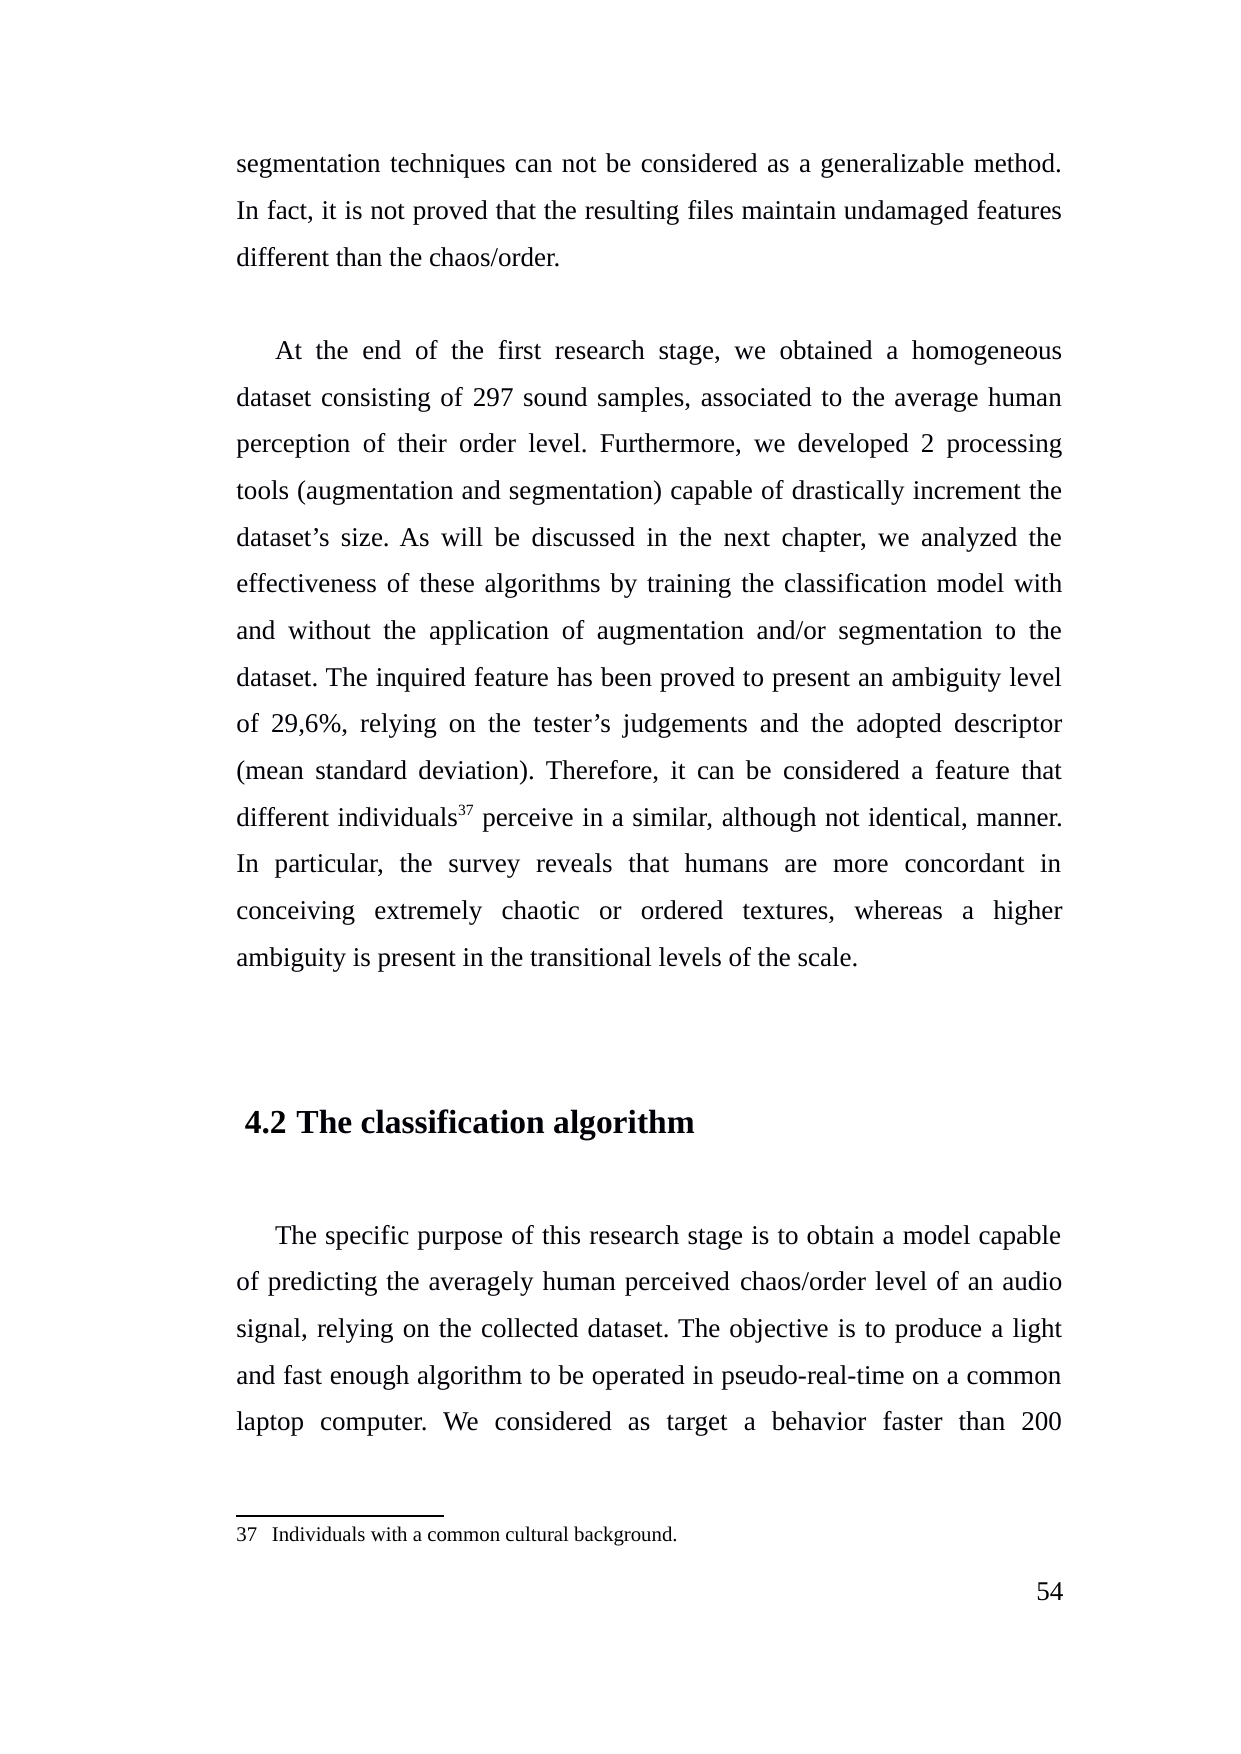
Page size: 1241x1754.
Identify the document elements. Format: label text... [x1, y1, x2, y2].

text At the end of the first research stage, we obtained a homogeneous dataset consisting of 297 sound samples, associated to the average human perception of their order level. Furthermore, we developed 2 processing tools (augmentation and segmentation) capable of drastically increment the dataset’s size. As will be discussed in the next chapter, we analyzed the effectiveness of these algorithms by training the classification model with and without the application of augmentation and/or segmentation to the dataset. The inquired feature has been proved to present an ambiguity level of 29,6%, relying on the tester’s judgements and the adopted descriptor (mean standard deviation). Therefore, it can be considered a feature that different individuals perceive in a similar, although not identical, manner. In particular, the survey reveals that humans are more concordant in conceiving extremely chaotic or ordered textures, whereas a higher ambiguity is present in the transitional levels of the scale. [236, 334, 1063, 972]
text Individuals with a common cultural background. [236, 1522, 1063, 1546]
text The specific purpose of this research stage is to obtain a model capable of predicting the averagely human perceived chaos/order level of an audio signal, relying on the collected dataset. The objective is to produce a light and fast enough algorithm to be operated in pseudo-real-time on a common laptop computer. We considered as target a behavior faster than 200 [236, 1219, 1063, 1437]
text segmentation techniques can not be considered as a generalizable method. In fact, it is not proved that the resulting files maintain undamaged features different than the chaos/order. [236, 148, 1063, 272]
subtitle The classification algorithm [236, 1102, 1063, 1140]
